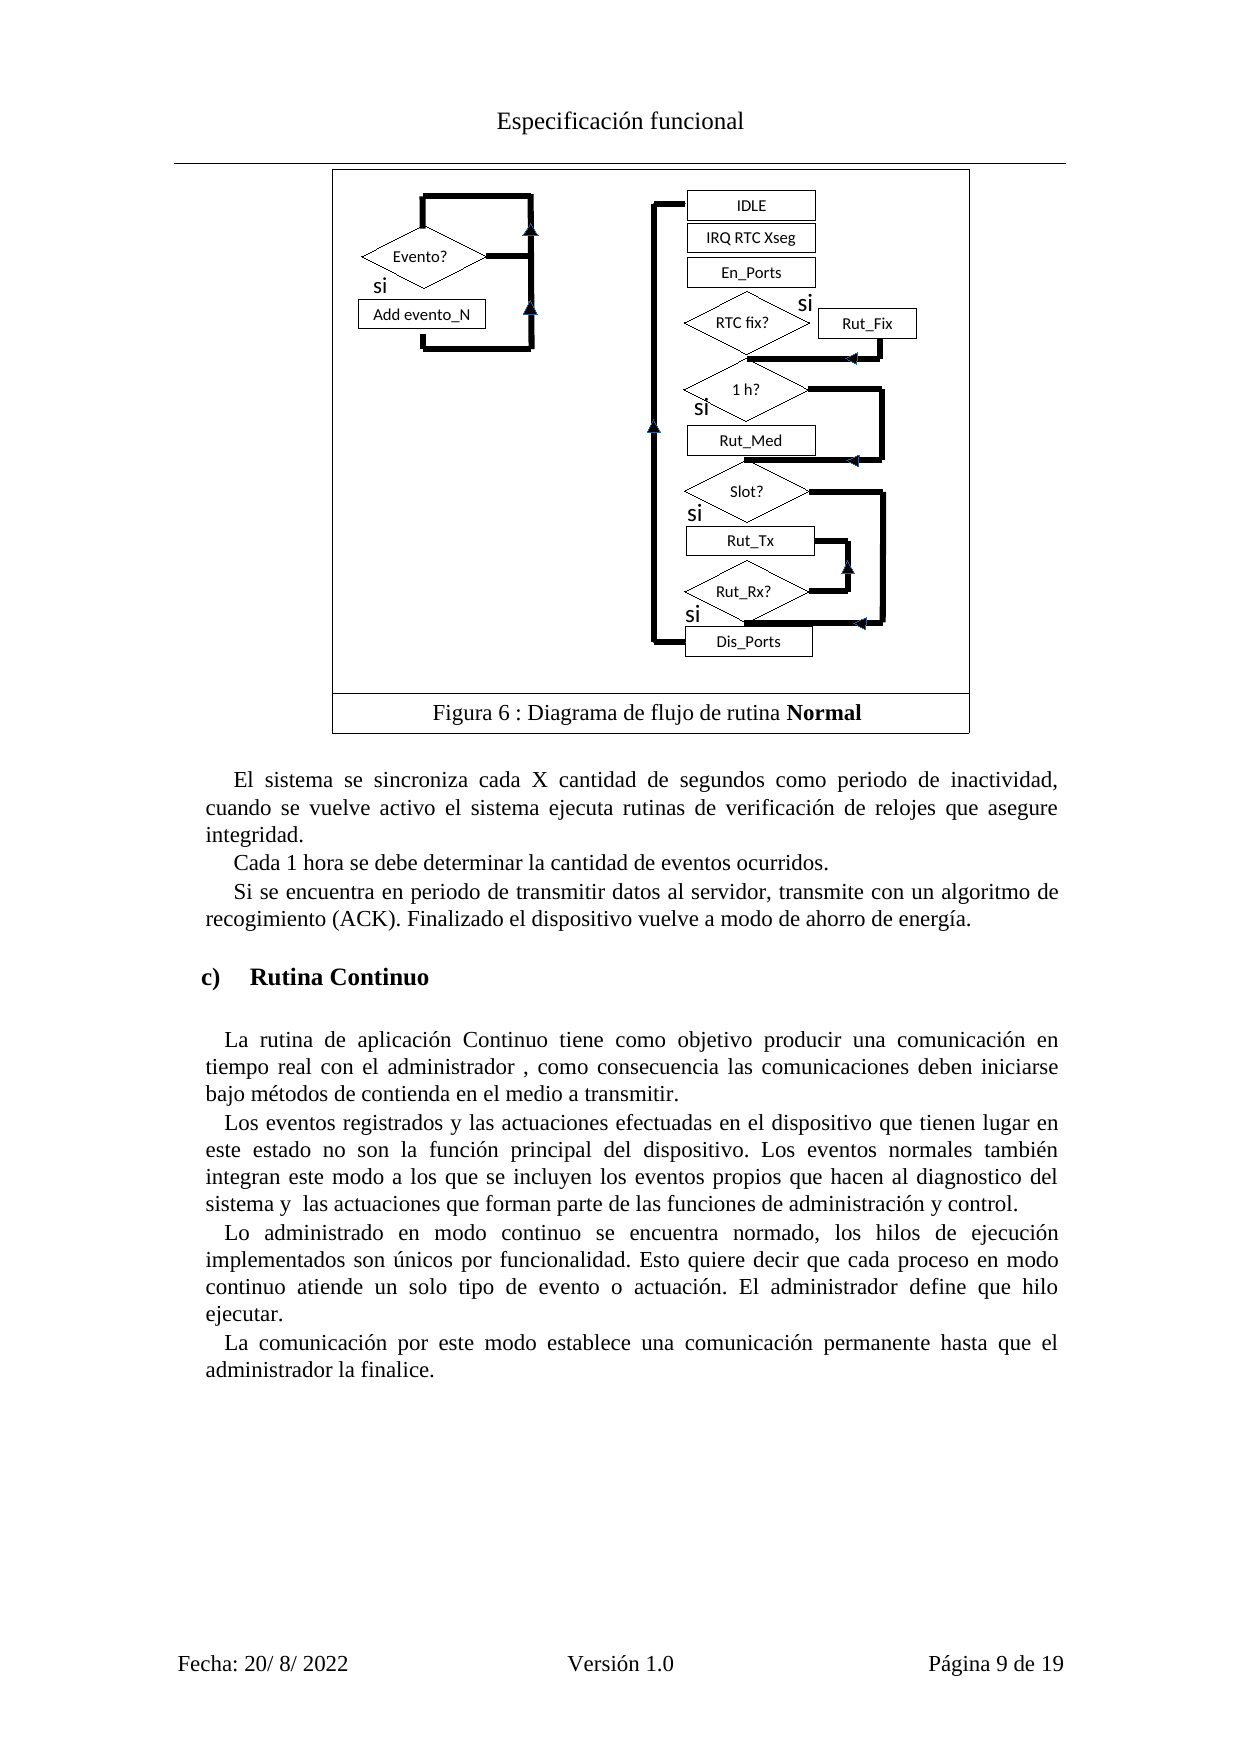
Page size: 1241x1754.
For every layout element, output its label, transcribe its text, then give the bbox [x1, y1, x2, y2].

list Rutina Continuo [201, 962, 1063, 991]
text La rutina de aplicación Continuo tiene como objetivo producir una comunicación en tiempo real con el administrador , como consecuencia las comunicaciones deben iniciarse bajo métodos de contienda en el medio a transmitir. [205, 1026, 1060, 1107]
text Lo administrado en modo continuo se encuentra normado, los hilos de ejecución implementados son únicos por funcionalidad. Esto quiere decir que cada proceso en modo continuo atiende un solo tipo de evento o actuación. El administrador define que hilo ejecutar. [205, 1219, 1060, 1326]
text Cada 1 hora se debe determinar la cantidad de eventos ocurridos. [205, 849, 1060, 876]
table_header [333, 170, 969, 693]
text La comunicación por este modo establece una comunicación permanente hasta que el administrador la finalice. [205, 1329, 1060, 1382]
table_cell Figura 6 : Diagrama de flujo de rutina Normal [333, 694, 969, 733]
text Si se encuentra en periodo de transmitir datos al servidor, transmite con un algoritmo de recogimiento (ACK). Finalizado el dispositivo vuelve a modo de ahorro de energía. [205, 878, 1060, 931]
text El sistema se sincroniza cada X cantidad de segundos como periodo de inactividad, cuando se vuelve activo el sistema ejecuta rutinas de verificación de relojes que asegure integridad. [205, 766, 1060, 847]
text Los eventos registrados y las actuaciones efectuadas en el dispositivo que tienen lugar en este estado no son la función principal del dispositivo. Los eventos normales también integran este modo a los que se incluyen los eventos propios que hacen al diagnostico del sistema y las actuaciones que forman parte de las funciones de administración y control. [205, 1109, 1060, 1217]
